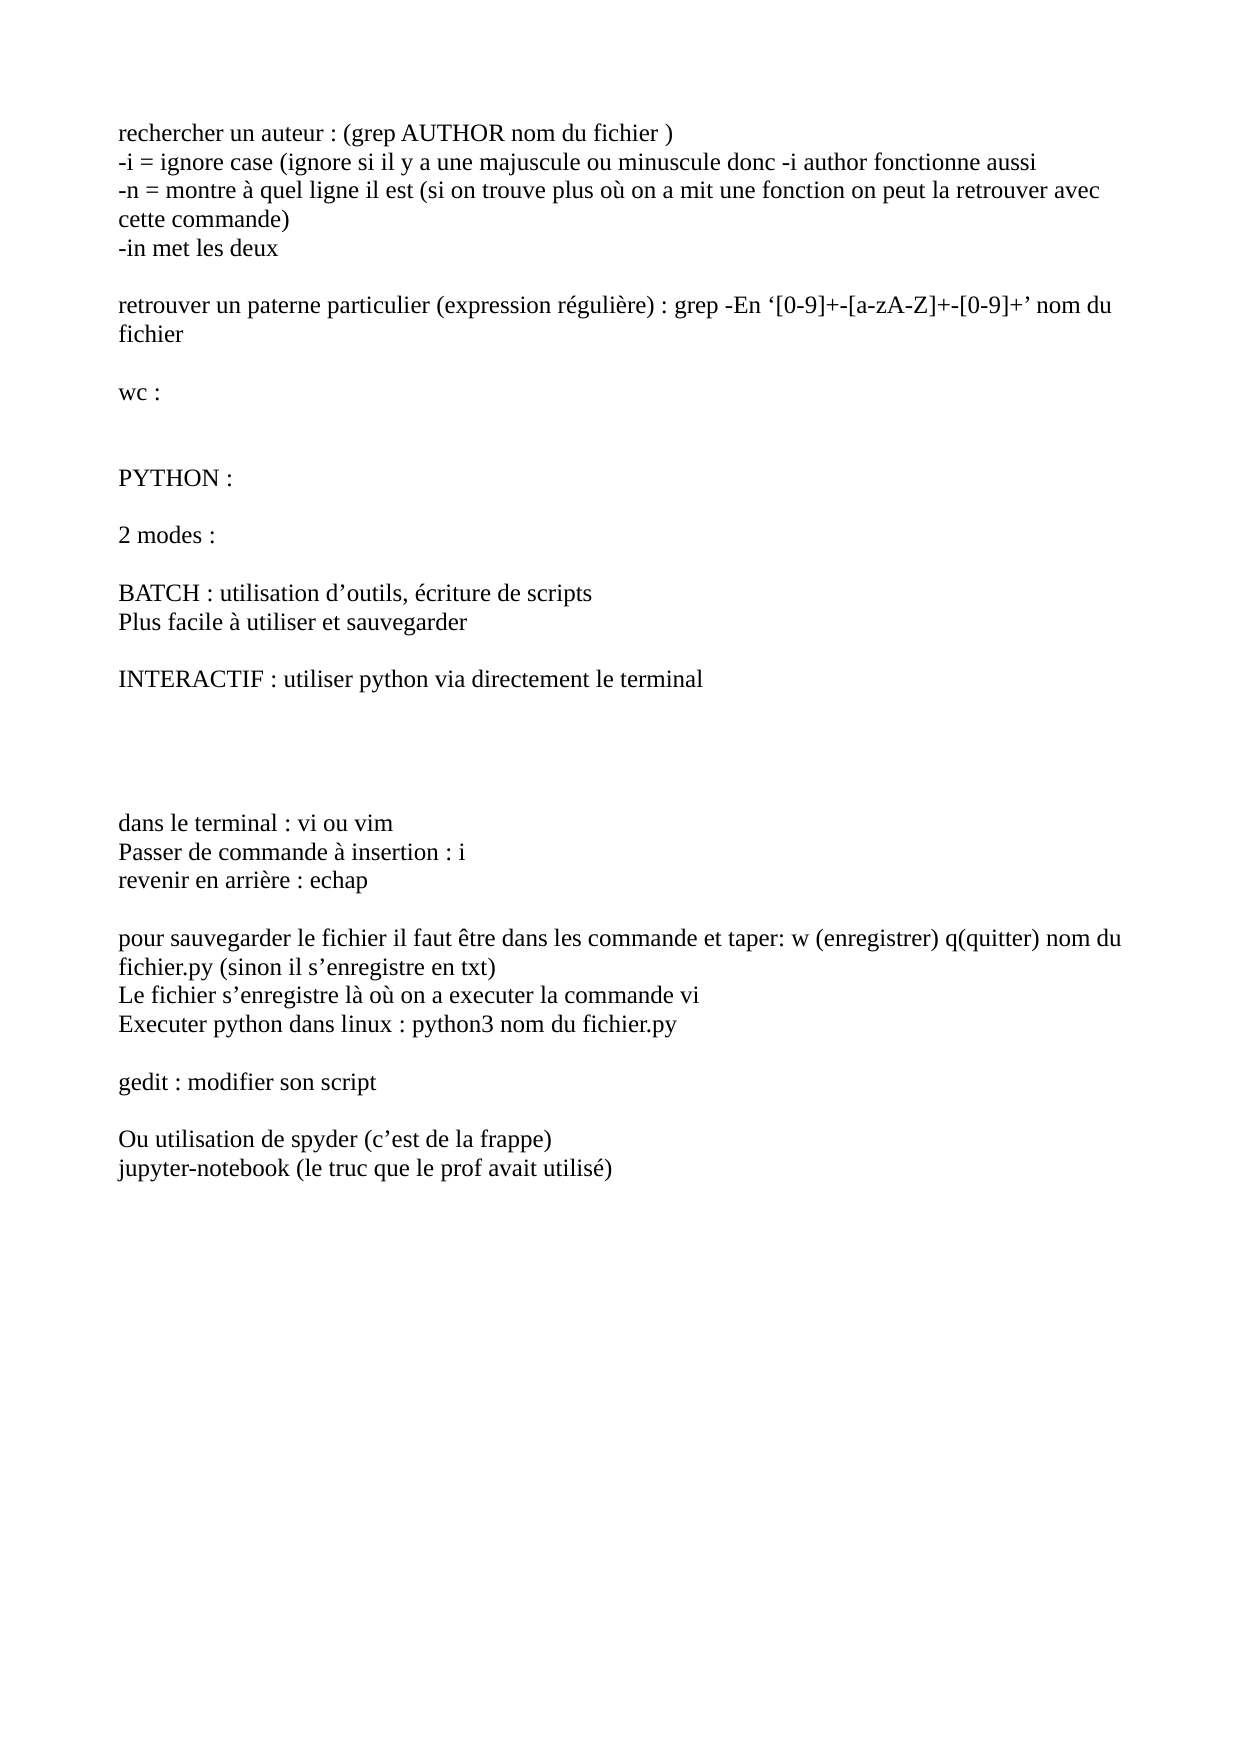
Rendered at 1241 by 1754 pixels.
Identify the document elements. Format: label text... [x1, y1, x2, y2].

text -in met les deux [118, 233, 1122, 262]
text dans le terminal : vi ou vim [118, 808, 1122, 837]
text INTERACTIF : utiliser python via directement le terminal [118, 664, 1122, 693]
text -i = ignore case (ignore si il y a une majuscule ou minuscule donc -i author fonctionne aussi [118, 147, 1122, 176]
text Plus facile à utiliser et sauvegarder [118, 607, 1122, 636]
text Executer python dans linux : python3 nom du fichier.py [118, 1009, 1122, 1038]
text pour sauvegarder le fichier il faut être dans les commande et taper: w (enregistrer) q(quitter) nom du fichier.py (sinon il s’enregistre en txt) [118, 923, 1122, 981]
text PYTHON : [118, 463, 1122, 492]
text rechercher un auteur : (grep AUTHOR nom du fichier ) [118, 118, 1122, 147]
text Le fichier s’enregistre là où on a executer la commande vi [118, 981, 1122, 1009]
text BATCH : utilisation d’outils, écriture de scripts [118, 578, 1122, 607]
text Ou utilisation de spyder (c’est de la frappe) [118, 1124, 1122, 1153]
text jupyter-notebook (le truc que le prof avait utilisé) [118, 1153, 1122, 1182]
text wc : [118, 377, 1122, 406]
text retrouver un paterne particulier (expression régulière) : grep -En ‘[0-9]+-[a-zA-Z]+-[0-9]+’ nom du fichier [118, 291, 1122, 348]
text -n = montre à quel ligne il est (si on trouve plus où on a mit une fonction on peut la retrouver avec cette commande) [118, 176, 1122, 233]
text gedit : modifier son script [118, 1067, 1122, 1096]
text revenir en arrière : echap [118, 866, 1122, 894]
text 2 modes : [118, 521, 1122, 549]
text Passer de commande à insertion : i [118, 837, 1122, 866]
